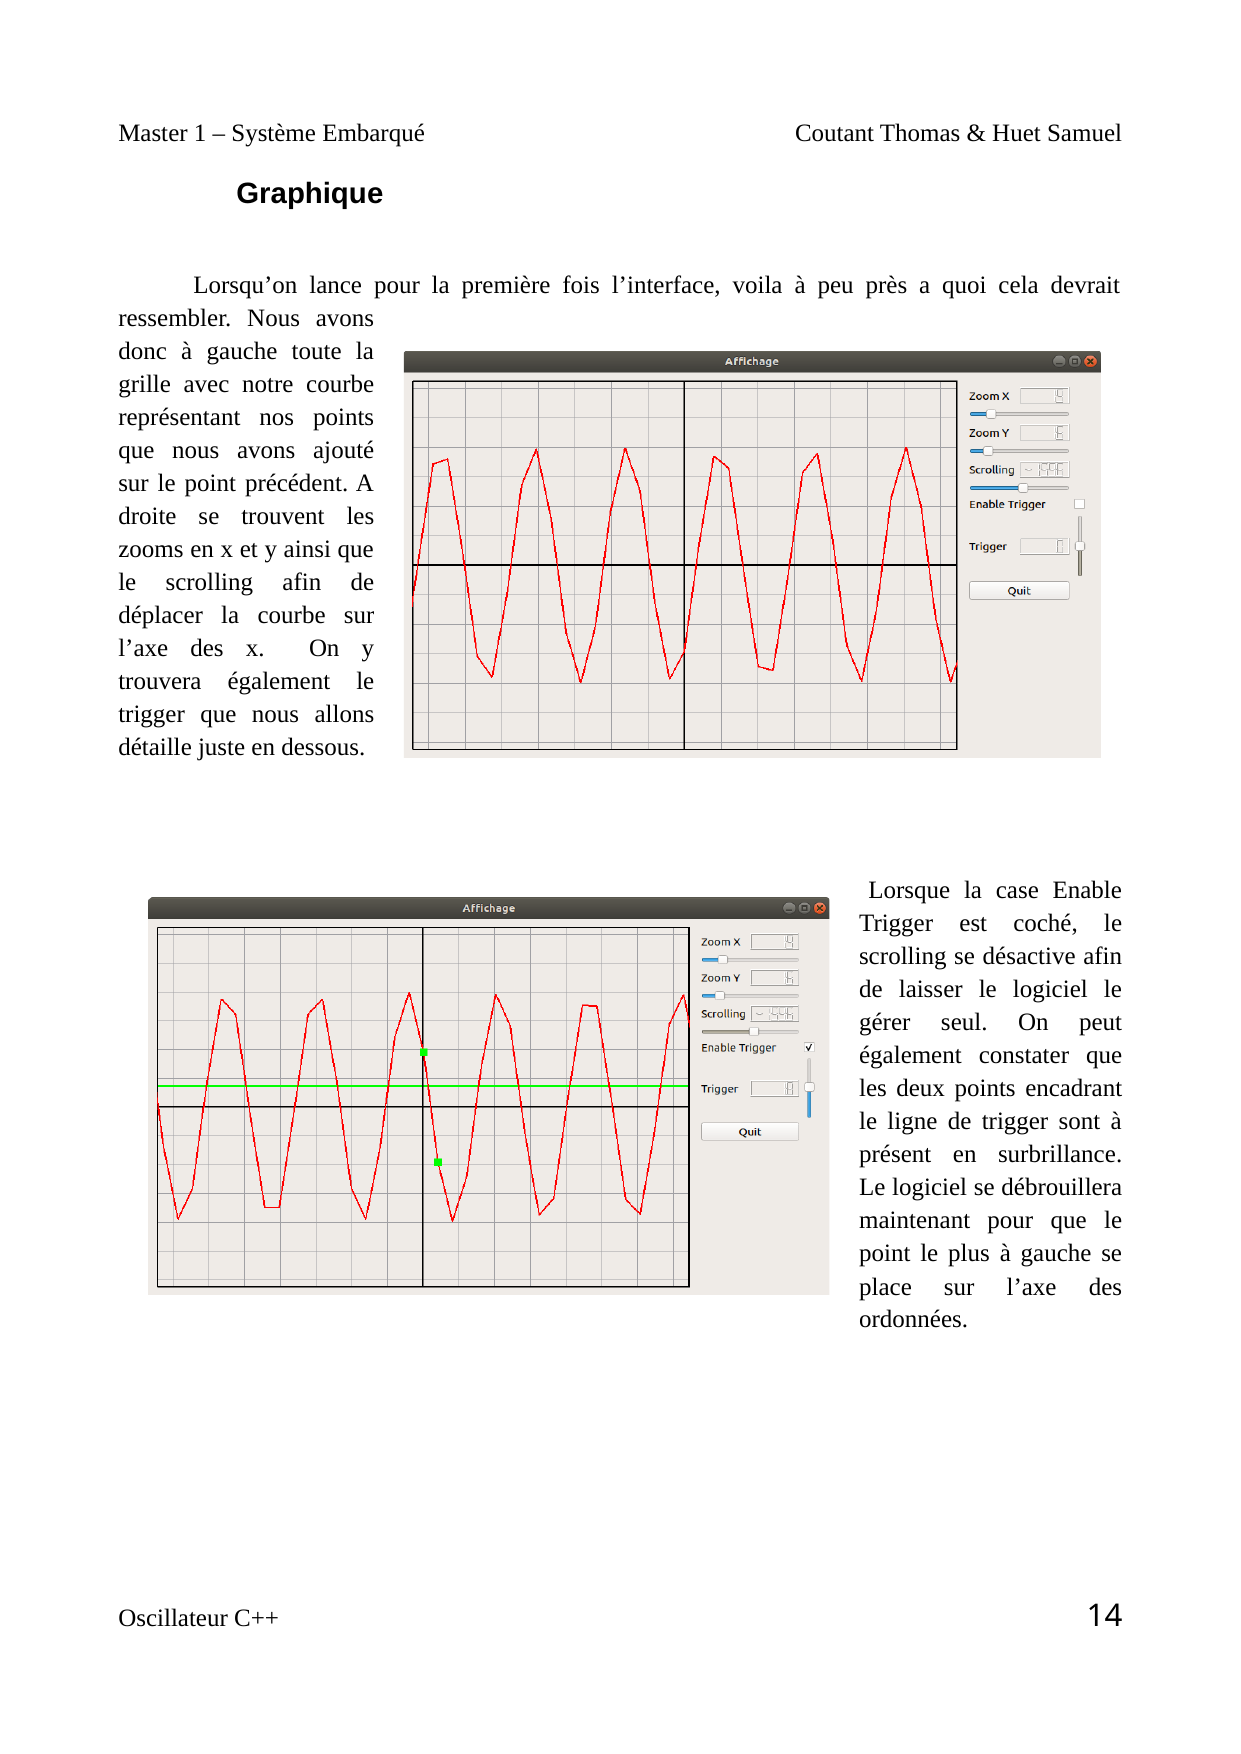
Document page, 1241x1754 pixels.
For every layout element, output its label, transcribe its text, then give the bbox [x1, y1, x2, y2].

picture [403, 351, 1101, 758]
subtitle Graphique [118, 176, 1122, 210]
text Lorsqu’on lance pour la première fois l’interface, voila à peu près a quoi cela devrait ressembler. Nous avons donc à gauche toute la grille avec notre courbe représentant nos points que nous avons ajouté sur le point précédent. A droite se trouvent les zooms en x et y ainsi que le scrolling afin de déplacer la courbe sur l’axe des x. On y trouvera également le trigger que nous allons détaille juste en dessous. [118, 270, 1130, 787]
text Lorsque la case Enable Trigger est coché, le scrolling se désactive afin de laisser le logiciel le gérer seul. On peut également constater que les deux points encadrant le ligne de trigger sont à présent en surbrillance. Le logiciel se débrouillera maintenant pour que le point le plus à gauche se place sur l’axe des ordonnées. [118, 868, 1122, 1333]
picture [148, 897, 830, 1295]
